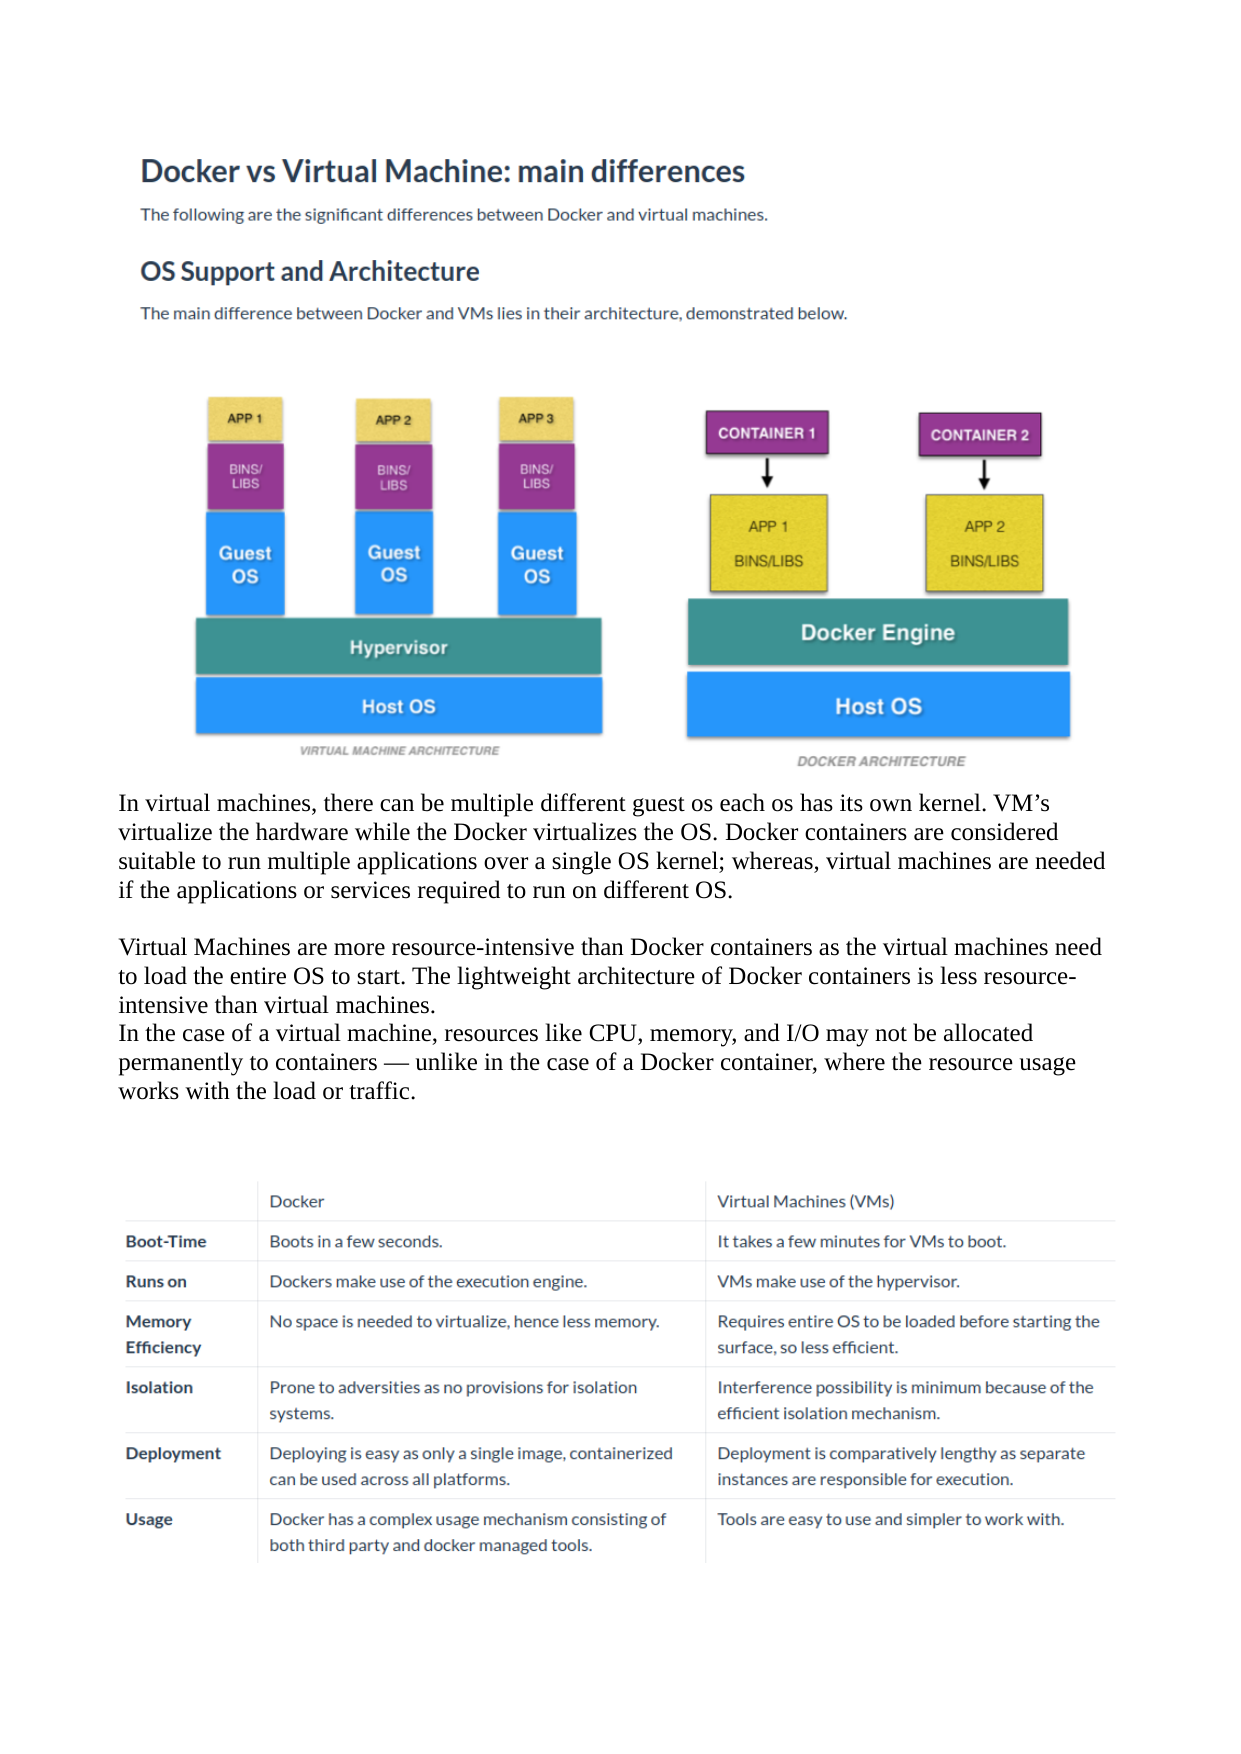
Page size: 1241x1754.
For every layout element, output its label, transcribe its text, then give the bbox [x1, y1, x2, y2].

picture [125, 146, 1115, 789]
picture [118, 1162, 1123, 1563]
text In virtual machines, there can be multiple different guest os each os has its own kernel. VM’s virtualize the hardware while the Docker virtualizes the OS. Docker containers are considered suitable to run multiple applications over a single OS kernel; whereas, virtual machines are needed if the applications or services required to run on different OS. [118, 147, 1122, 903]
text In the case of a virtual machine, resources like CPU, memory, and I/O may not be allocated permanently to containers — unlike in the case of a Docker container, where the resource usage works with the load or traffic. [118, 1018, 1122, 1105]
text Virtual Machines are more resource-intensive than Docker containers as the virtual machines need to load the entire OS to start. The lightweight architecture of Docker containers is less resource-intensive than virtual machines. [118, 932, 1122, 1018]
